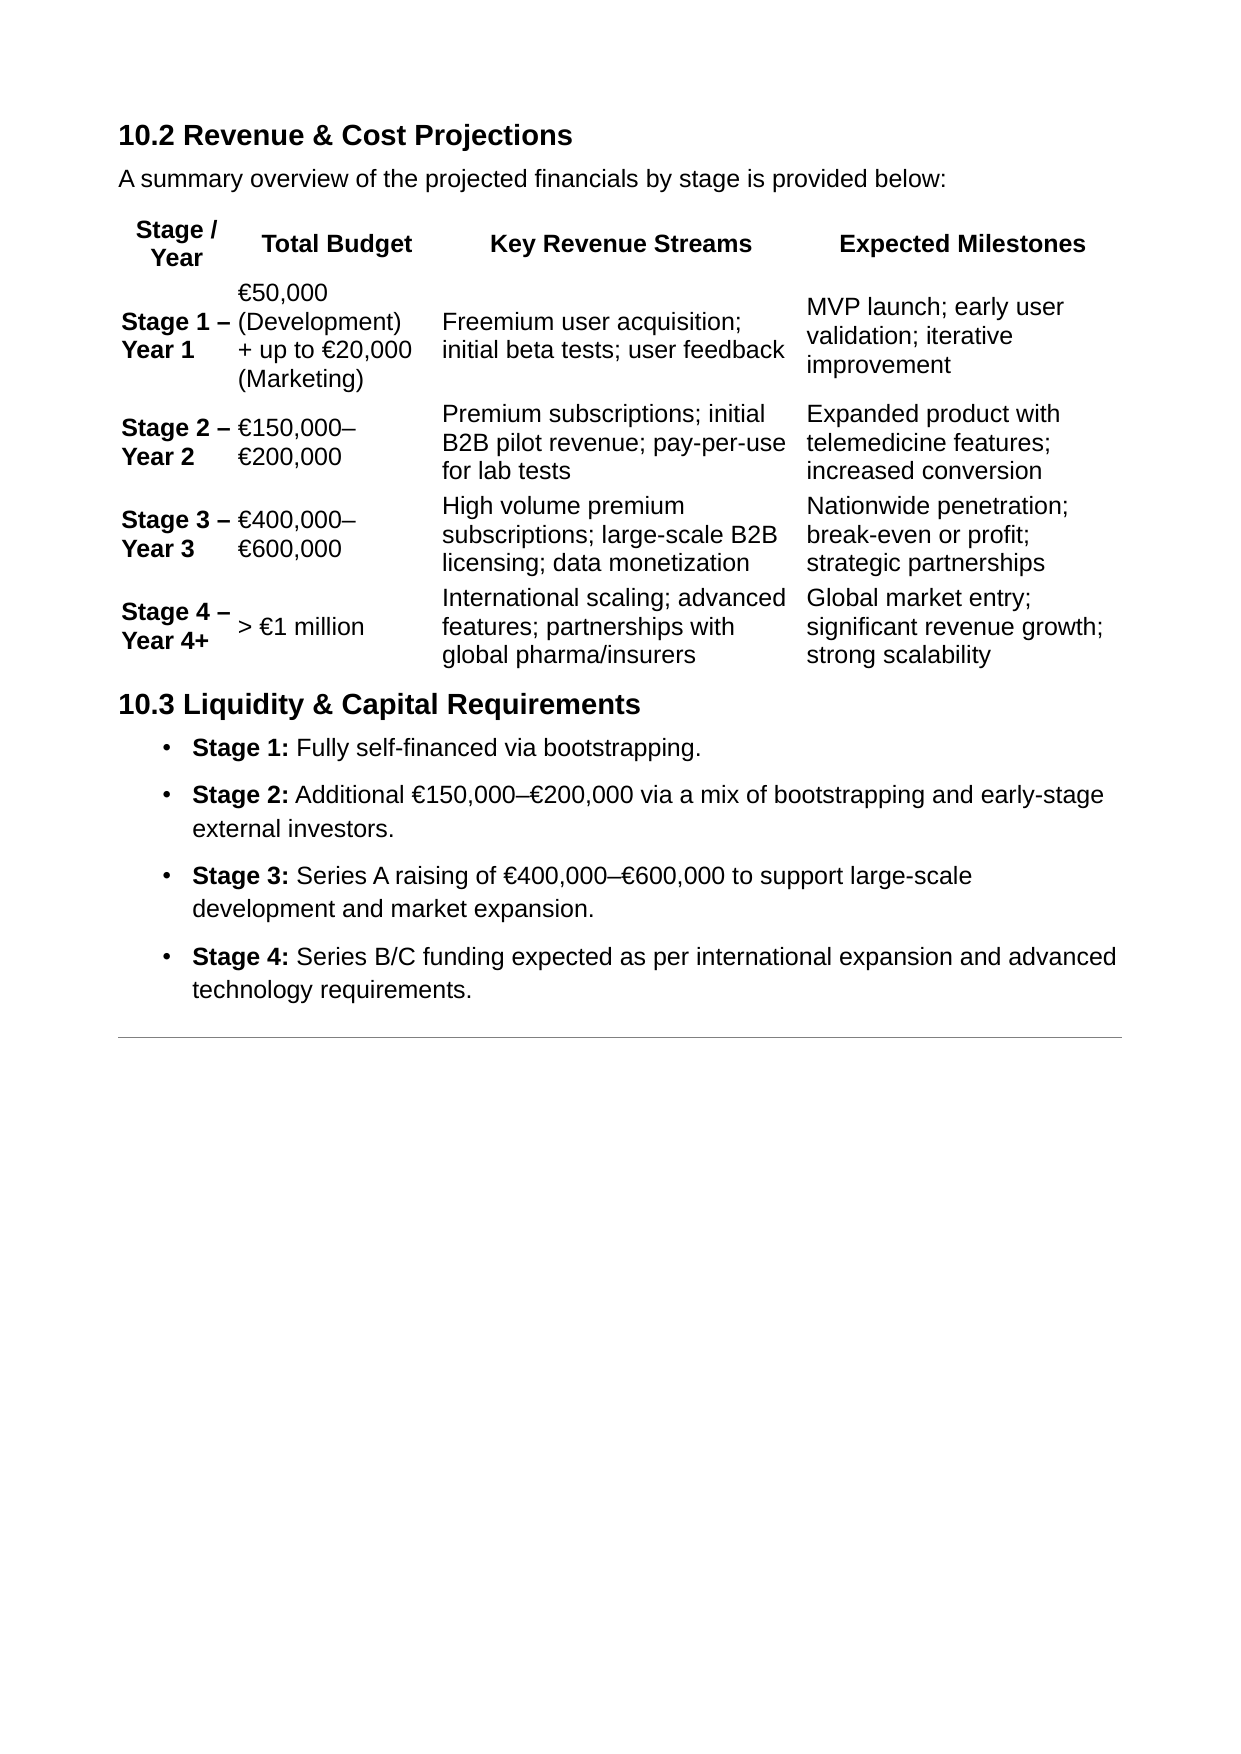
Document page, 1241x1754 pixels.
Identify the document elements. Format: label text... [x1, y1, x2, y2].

table_cell €50,000 (Development) + up to €20,000 (Marketing) [235, 275, 439, 396]
table_cell €400,000–€600,000 [235, 488, 439, 580]
subtitle 10.3 Liquidity & Capital Requirements [118, 687, 1122, 720]
table_cell Premium subscriptions; initial B2B pilot revenue; pay-per-use for lab tests [439, 396, 803, 488]
table_cell > €1 million [235, 580, 439, 672]
list Stage 3: Series A raising of €400,000–€600,000 to support large-scale development and market expansion. [162, 861, 1122, 923]
table_cell Expanded product with telemedicine features; increased conversion [804, 396, 1122, 488]
table_header Expected Milestones [804, 212, 1122, 275]
text A summary overview of the projected financials by stage is provided below: [118, 164, 1122, 193]
list Stage 2: Additional €150,000–€200,000 via a mix of bootstrapping and early-stage external investors. [162, 781, 1122, 842]
table_header Key Revenue Streams [439, 212, 803, 275]
table_cell Freemium user acquisition; initial beta tests; user feedback [439, 275, 803, 396]
table_header Stage / Year [118, 212, 235, 275]
table_header Total Budget [235, 212, 439, 275]
list Stage 4: Series B/C funding expected as per international expansion and advanced technology requirements. [162, 942, 1122, 1004]
list Stage 1: Fully self-financed via bootstrapping. [162, 733, 1122, 762]
table_cell Global market entry; significant revenue growth; strong scalability [804, 580, 1122, 672]
table_cell Stage 4 – Year 4+ [118, 580, 235, 672]
table_cell Nationwide penetration; break-even or profit; strategic partnerships [804, 488, 1122, 580]
table_cell MVP launch; early user validation; iterative improvement [804, 275, 1122, 396]
table_cell International scaling; advanced features; partnerships with global pharma/insurers [439, 580, 803, 672]
table_cell €150,000–€200,000 [235, 396, 439, 488]
table_cell Stage 2 – Year 2 [118, 396, 235, 488]
table_cell Stage 3 – Year 3 [118, 488, 235, 580]
table_cell High volume premium subscriptions; large-scale B2B licensing; data monetization [439, 488, 803, 580]
table_cell Stage 1 – Year 1 [118, 275, 235, 396]
subtitle 10.2 Revenue & Cost Projections [118, 118, 1122, 152]
